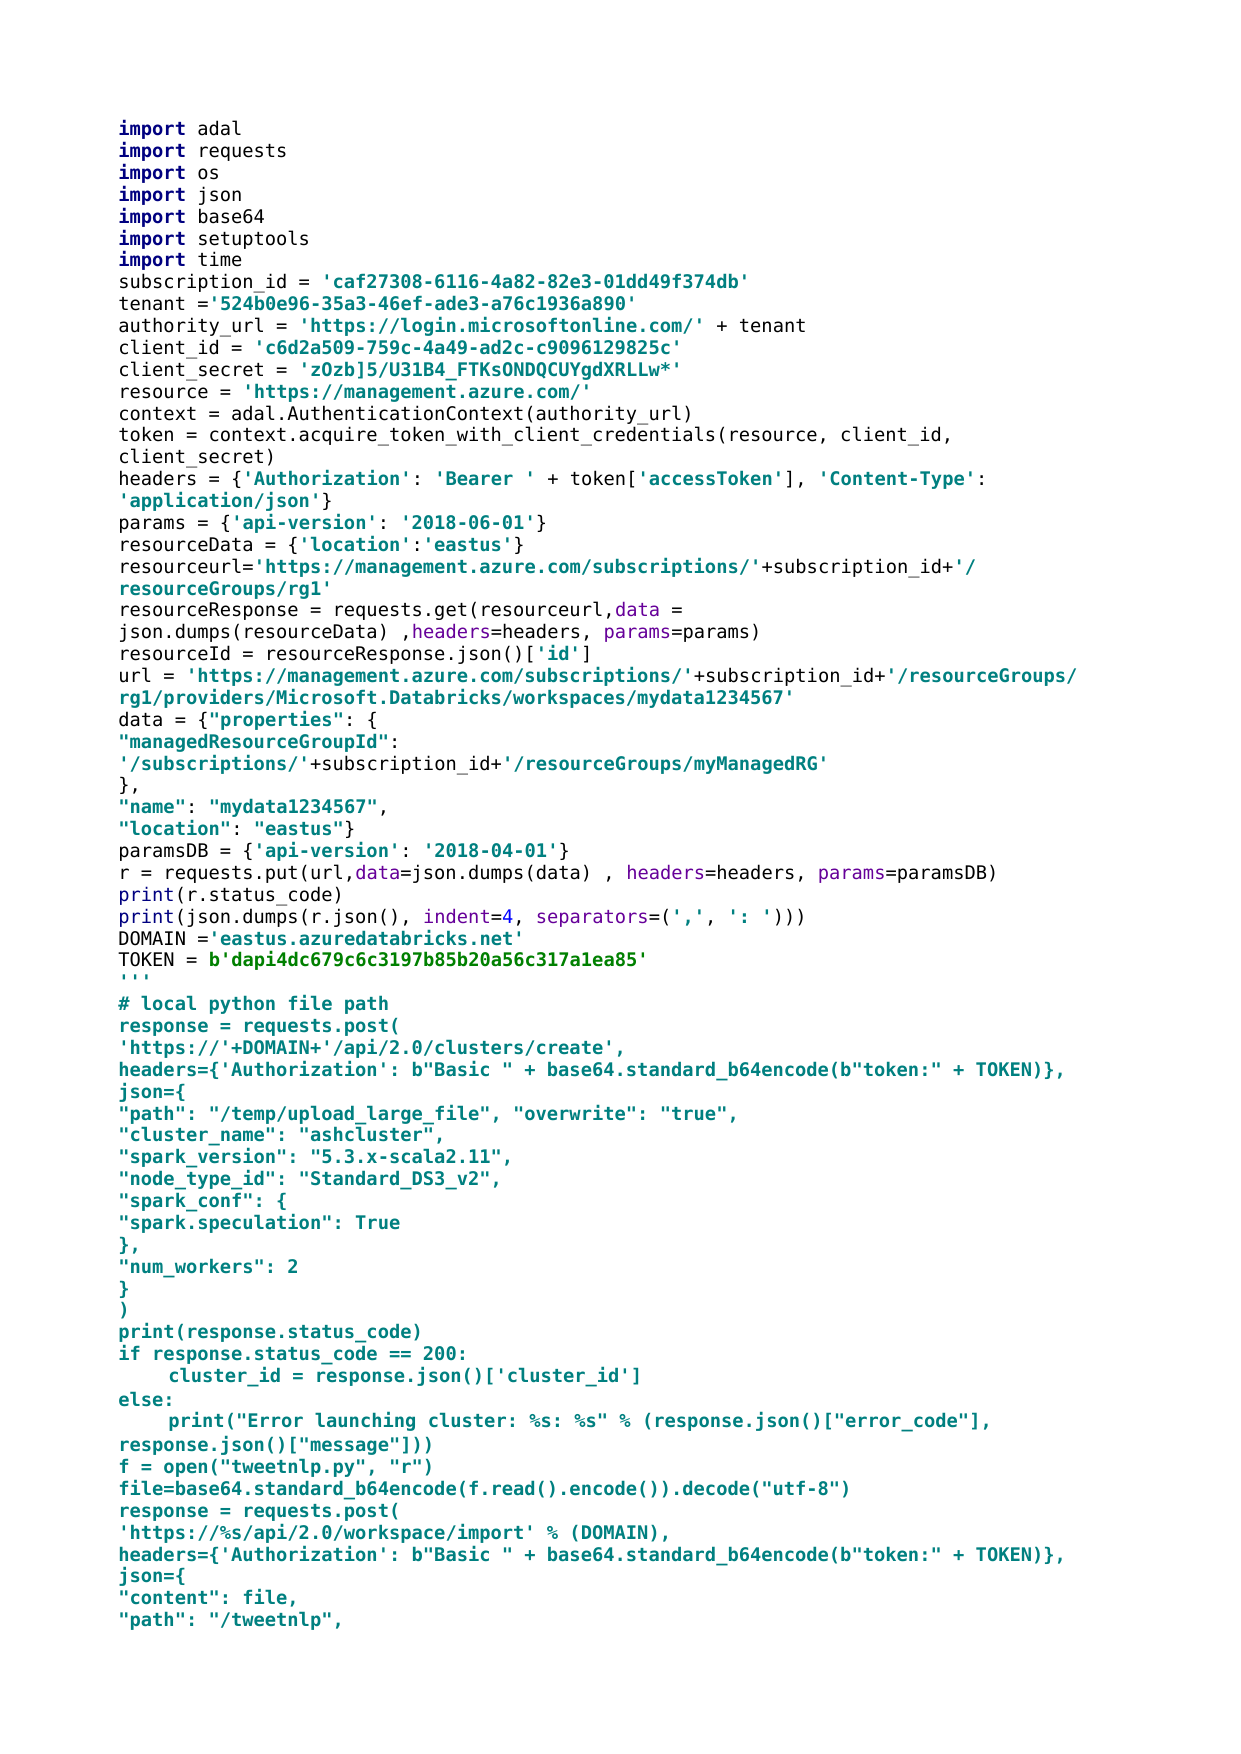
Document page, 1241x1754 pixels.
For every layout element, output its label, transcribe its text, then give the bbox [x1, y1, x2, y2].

text import base64 [118, 206, 1122, 227]
text headers={'Authorization': b"Basic " + base64.standard_b64encode(b"token:" + TOKEN)}, [118, 1059, 1122, 1081]
text response = requests.post( [118, 1015, 1122, 1037]
text ''' [118, 971, 1122, 993]
text print("Error launching cluster: %s: %s" % (response.json()["error_code"], response.json()["message"])) [118, 1411, 1122, 1456]
text resourceResponse = requests.get(resourceurl,data = json.dumps(resourceData) ,headers=headers, params=params) [118, 599, 1122, 643]
text # local python file path [118, 993, 1122, 1015]
text import os [118, 162, 1122, 184]
text if response.status_code == 200: [118, 1343, 1122, 1365]
text import json [118, 184, 1122, 206]
text "name": "mydata1234567", [118, 796, 1122, 818]
text TOKEN = b'dapi4dc679c6c3197b85b20a56c317a1ea85' [118, 949, 1122, 971]
text print(r.status_code) [118, 884, 1122, 906]
text response = requests.post( [118, 1500, 1122, 1522]
text import requests [118, 140, 1122, 162]
text "path": "/tweetnlp", [118, 1609, 1122, 1631]
text client_secret = 'zOzb]5/U31B4_FTKsONDQCUYgdXRLLw*' [118, 359, 1122, 381]
text tenant ='524b0e96-35a3-46ef-ade3-a76c1936a890' [118, 293, 1122, 315]
text authority_url = 'https://login.microsoftonline.com/' + tenant [118, 315, 1122, 337]
text resource = 'https://management.azure.com/' [118, 381, 1122, 402]
text json={ [118, 1565, 1122, 1587]
text "spark_version": "5.3.x-scala2.11", [118, 1146, 1122, 1168]
text resourceurl='https://management.azure.com/subscriptions/'+subscription_id+'/resourceGroups/rg1' [118, 556, 1122, 599]
text r = requests.put(url,data=json.dumps(data) , headers=headers, params=paramsDB) [118, 862, 1122, 884]
text client_id = 'c6d2a509-759c-4a49-ad2c-c9096129825c' [118, 337, 1122, 359]
text else: [118, 1389, 1122, 1411]
text params = {'api-version': '2018-06-01'} [118, 512, 1122, 534]
text file=base64.standard_b64encode(f.read().encode()).decode("utf-8") [118, 1478, 1122, 1500]
text "node_type_id": "Standard_DS3_v2", [118, 1168, 1122, 1190]
text import setuptools [118, 227, 1122, 249]
text "location": "eastus"} [118, 818, 1122, 840]
text import time [118, 249, 1122, 271]
text 'https://%s/api/2.0/workspace/import' % (DOMAIN), [118, 1522, 1122, 1543]
text ) [118, 1299, 1122, 1321]
text resourceData = {'location':'eastus'} [118, 534, 1122, 556]
text import adal [118, 118, 1122, 140]
text url = 'https://management.azure.com/subscriptions/'+subscription_id+'/resourceGroups/rg1/providers/Microsoft.Databricks/workspaces/mydata1234567' [118, 665, 1122, 709]
text }, [118, 1234, 1122, 1256]
text "spark_conf": { [118, 1190, 1122, 1212]
text print(response.status_code) [118, 1321, 1122, 1343]
text resourceId = resourceResponse.json()['id'] [118, 643, 1122, 665]
text subscription_id = 'caf27308-6116-4a82-82e3-01dd49f374db' [118, 271, 1122, 293]
text }, [118, 774, 1122, 796]
text context = adal.AuthenticationContext(authority_url) [118, 402, 1122, 424]
text f = open("tweetnlp.py", "r") [118, 1456, 1122, 1478]
text DOMAIN ='eastus.azuredatabricks.net' [118, 927, 1122, 949]
text print(json.dumps(r.json(), indent=4, separators=(',', ': '))) [118, 906, 1122, 927]
text data = {"properties": { [118, 709, 1122, 731]
text "num_workers": 2 [118, 1256, 1122, 1277]
text cluster_id = response.json()['cluster_id'] [118, 1365, 1122, 1389]
text json={ [118, 1081, 1122, 1102]
text "spark.speculation": True [118, 1212, 1122, 1234]
text } [118, 1277, 1122, 1299]
text paramsDB = {'api-version': '2018-04-01'} [118, 840, 1122, 862]
text "managedResourceGroupId": '/subscriptions/'+subscription_id+'/resourceGroups/myManagedRG' [118, 731, 1122, 774]
text "cluster_name": "ashcluster", [118, 1124, 1122, 1146]
text headers = {'Authorization': 'Bearer ' + token['accessToken'], 'Content-Type': 'application/json'} [118, 468, 1122, 512]
text "path": "/temp/upload_large_file", "overwrite": "true", [118, 1102, 1122, 1124]
text "content": file, [118, 1587, 1122, 1609]
text headers={'Authorization': b"Basic " + base64.standard_b64encode(b"token:" + TOKEN)}, [118, 1543, 1122, 1565]
text token = context.acquire_token_with_client_credentials(resource, client_id, client_secret) [118, 424, 1122, 468]
text 'https://'+DOMAIN+'/api/2.0/clusters/create', [118, 1037, 1122, 1059]
